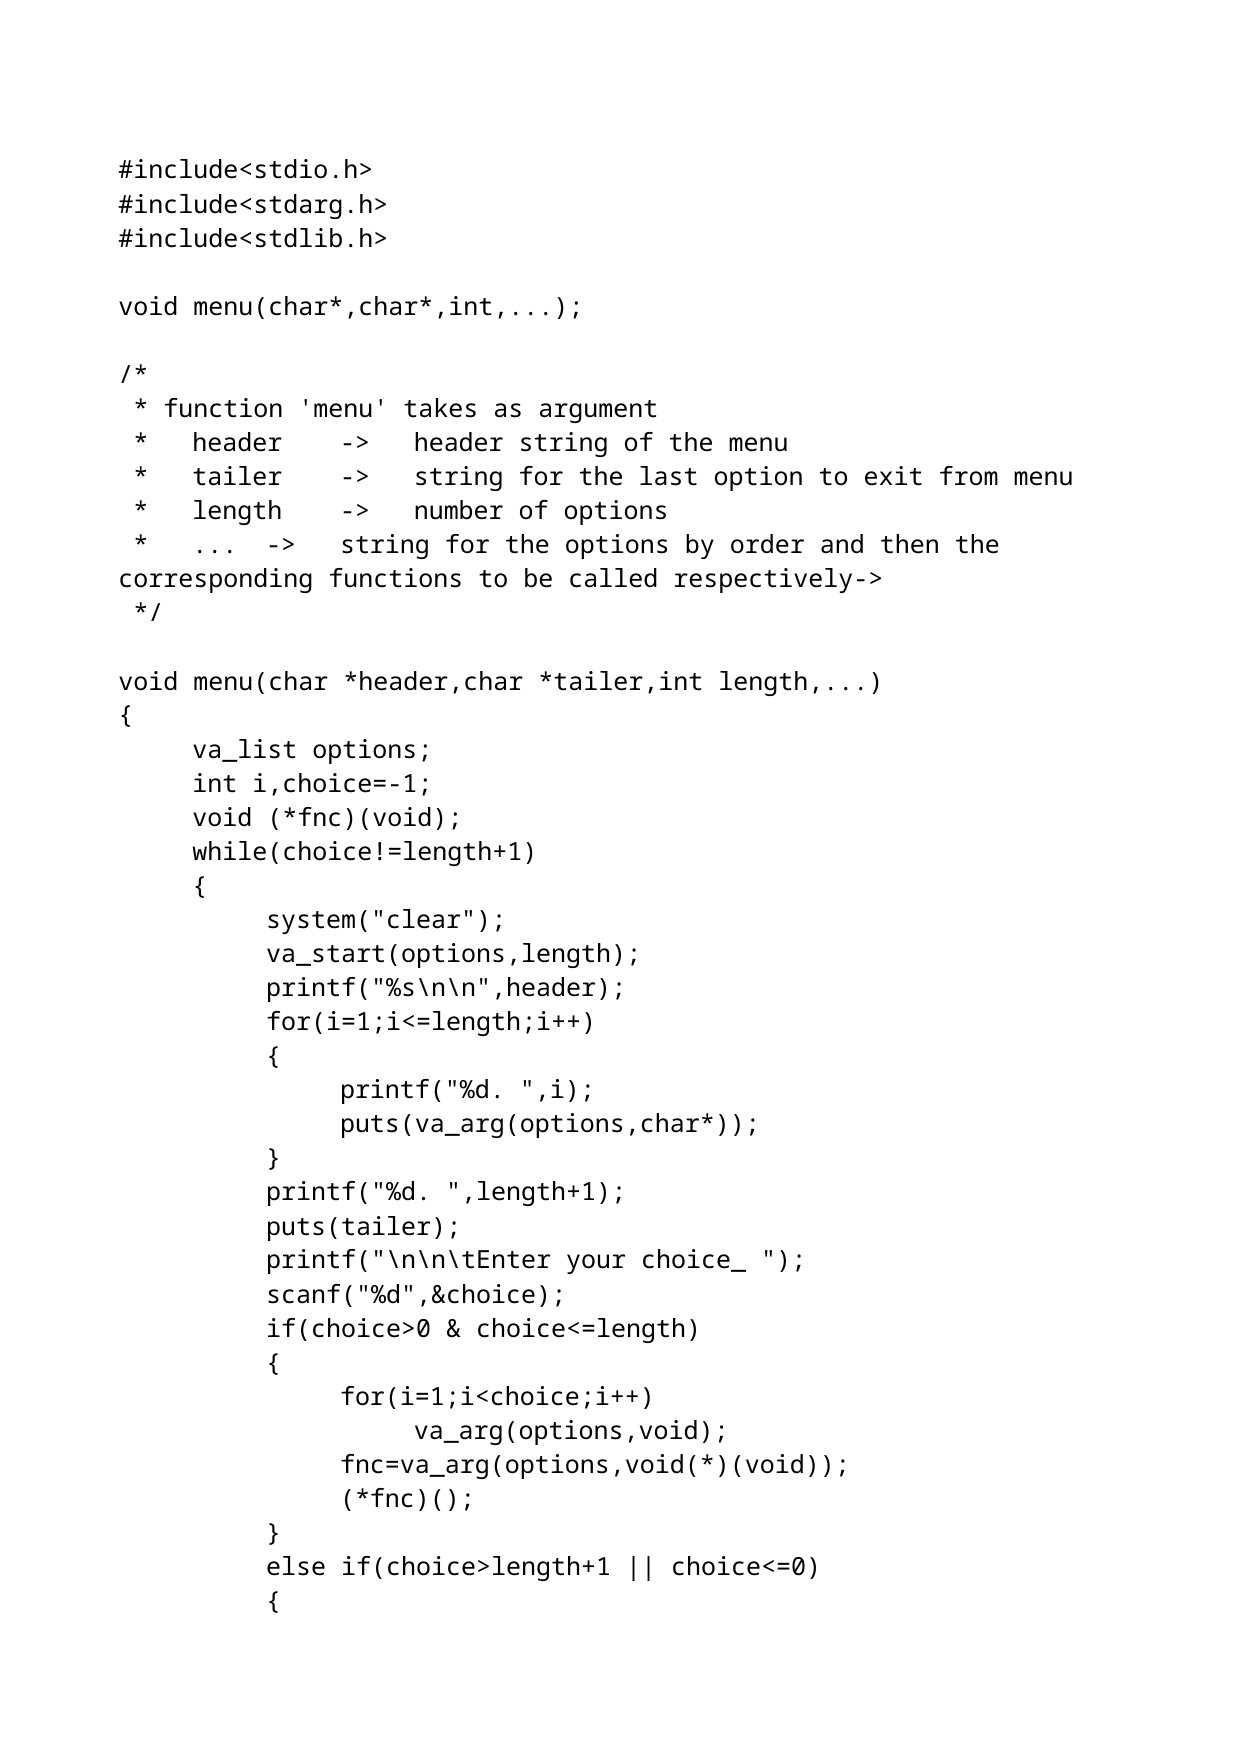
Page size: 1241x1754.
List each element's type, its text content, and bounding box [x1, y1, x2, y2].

text * ... -> string for the options by order and then the [118, 527, 1122, 561]
text va_arg(options,void); [118, 1412, 1122, 1447]
text { [118, 867, 1122, 902]
text * function 'menu' takes as argument [118, 391, 1122, 425]
text for(i=1;i<choice;i++) [118, 1378, 1122, 1412]
text int i,choice=-1; [118, 765, 1122, 799]
text } [118, 1140, 1122, 1174]
text #include<stdlib.h> [118, 220, 1122, 254]
text system("clear"); [118, 902, 1122, 936]
text printf("%d. ",length+1); [118, 1174, 1122, 1208]
text * length -> number of options [118, 493, 1122, 527]
text { [118, 1344, 1122, 1378]
text while(choice!=length+1) [118, 833, 1122, 867]
text /* [118, 357, 1122, 391]
text #include<stdarg.h> [118, 186, 1122, 220]
text puts(tailer); [118, 1208, 1122, 1242]
text void menu(char *header,char *tailer,int length,...) [118, 663, 1122, 697]
text printf("\n\n\tEnter your choice_ "); [118, 1242, 1122, 1276]
text puts(va_arg(options,char*)); [118, 1106, 1122, 1140]
text for(i=1;i<=length;i++) [118, 1004, 1122, 1038]
text va_start(options,length); [118, 936, 1122, 970]
text * header -> header string of the menu [118, 425, 1122, 459]
text #include<stdio.h> [118, 152, 1122, 186]
text else if(choice>length+1 || choice<=0) [118, 1549, 1122, 1583]
text printf("%d. ",i); [118, 1072, 1122, 1106]
text void (*fnc)(void); [118, 799, 1122, 833]
text corresponding functions to be called respectively-> [118, 561, 1122, 595]
text */ [118, 595, 1122, 629]
text { [118, 1038, 1122, 1072]
text if(choice>0 & choice<=length) [118, 1310, 1122, 1344]
text { [118, 697, 1122, 731]
text va_list options; [118, 731, 1122, 765]
text (*fnc)(); [118, 1481, 1122, 1515]
text } [118, 1515, 1122, 1549]
text { [118, 1583, 1122, 1617]
text * tailer -> string for the last option to exit from menu [118, 459, 1122, 493]
text scanf("%d",&choice); [118, 1276, 1122, 1310]
text printf("%s\n\n",header); [118, 970, 1122, 1004]
text void menu(char*,char*,int,...); [118, 288, 1122, 322]
text fnc=va_arg(options,void(*)(void)); [118, 1447, 1122, 1481]
